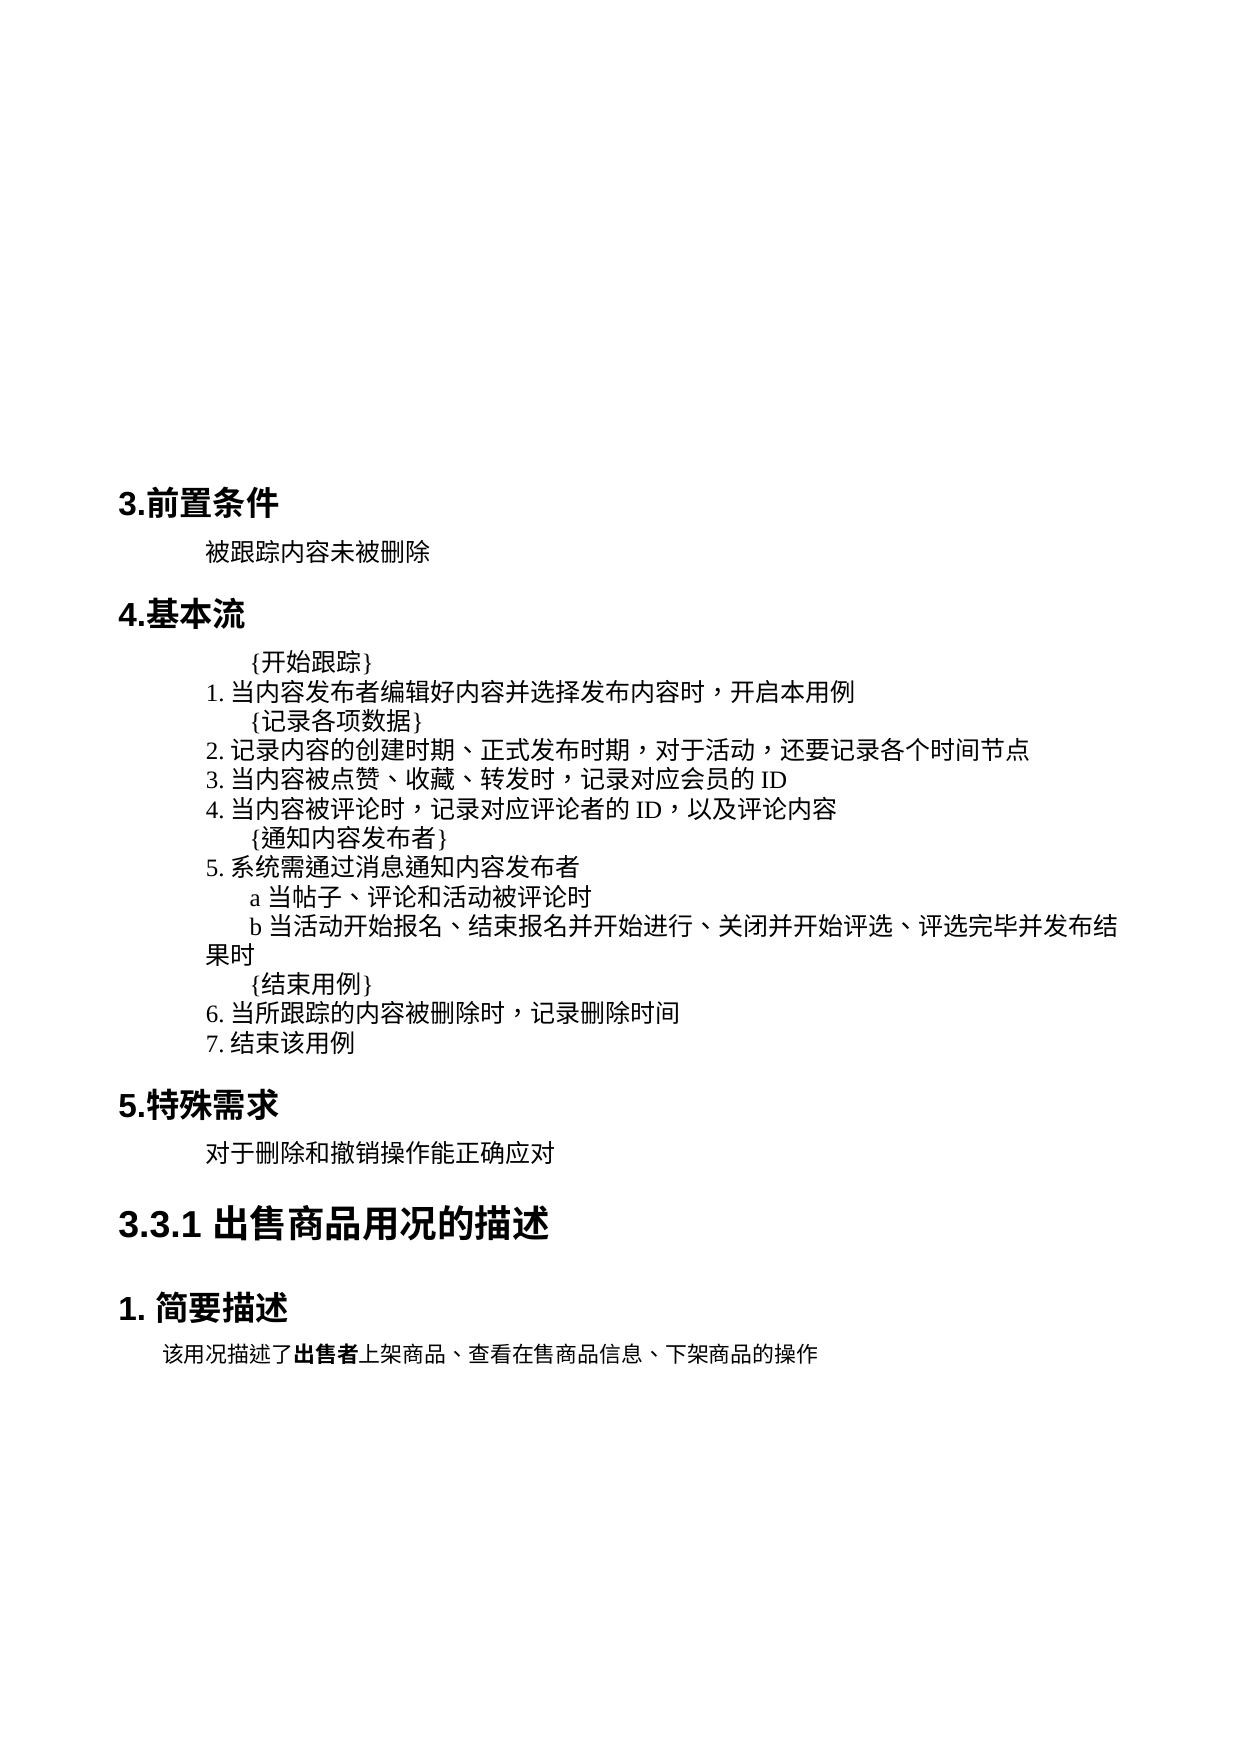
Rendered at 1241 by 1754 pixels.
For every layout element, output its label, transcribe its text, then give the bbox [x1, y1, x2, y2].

list 当内容被点赞、收藏、转发时，记录对应会员的ID [162, 766, 1122, 795]
list 记录内容的创建时期、正式发布时期，对于活动，还要记录各个时间节点 [162, 736, 1122, 766]
list 系统需通过消息通知内容发布者 [162, 853, 1122, 883]
subtitle 3.前置条件 [118, 477, 1122, 525]
text 被跟踪内容未被删除 [206, 538, 1122, 567]
text {通知内容发布者} [206, 824, 1122, 853]
list 当所跟踪的内容被删除时，记录删除时间 [162, 999, 1122, 1029]
text a 当帖子、评论和活动被评论时 [206, 883, 1122, 912]
text 对于删除和撤销操作能正确应对 [162, 1140, 1122, 1169]
text b 当活动开始报名、结束报名并开始进行、关闭并开始评选、评选完毕并发布结果时 [206, 912, 1122, 970]
subtitle 4.基本流 [118, 588, 1122, 636]
list 当内容发布者编辑好内容并选择发布内容时，开启本用例 [162, 678, 1122, 707]
text 该用况描述了出售者上架商品、查看在售商品信息、下架商品的操作 [118, 1342, 1122, 1368]
text {记录各项数据} [249, 707, 1122, 736]
list 当内容被评论时，记录对应评论者的ID，以及评论内容 [162, 795, 1122, 824]
subtitle 3.3.1 出售商品用况的描述 [118, 1194, 1122, 1248]
subtitle 5.特殊需求 [118, 1079, 1122, 1127]
text {结束用例} [206, 970, 1122, 999]
subtitle 1. 简要描述 [118, 1281, 1122, 1330]
text {开始跟踪} [206, 648, 1122, 678]
list 结束该用例 [162, 1029, 1122, 1058]
